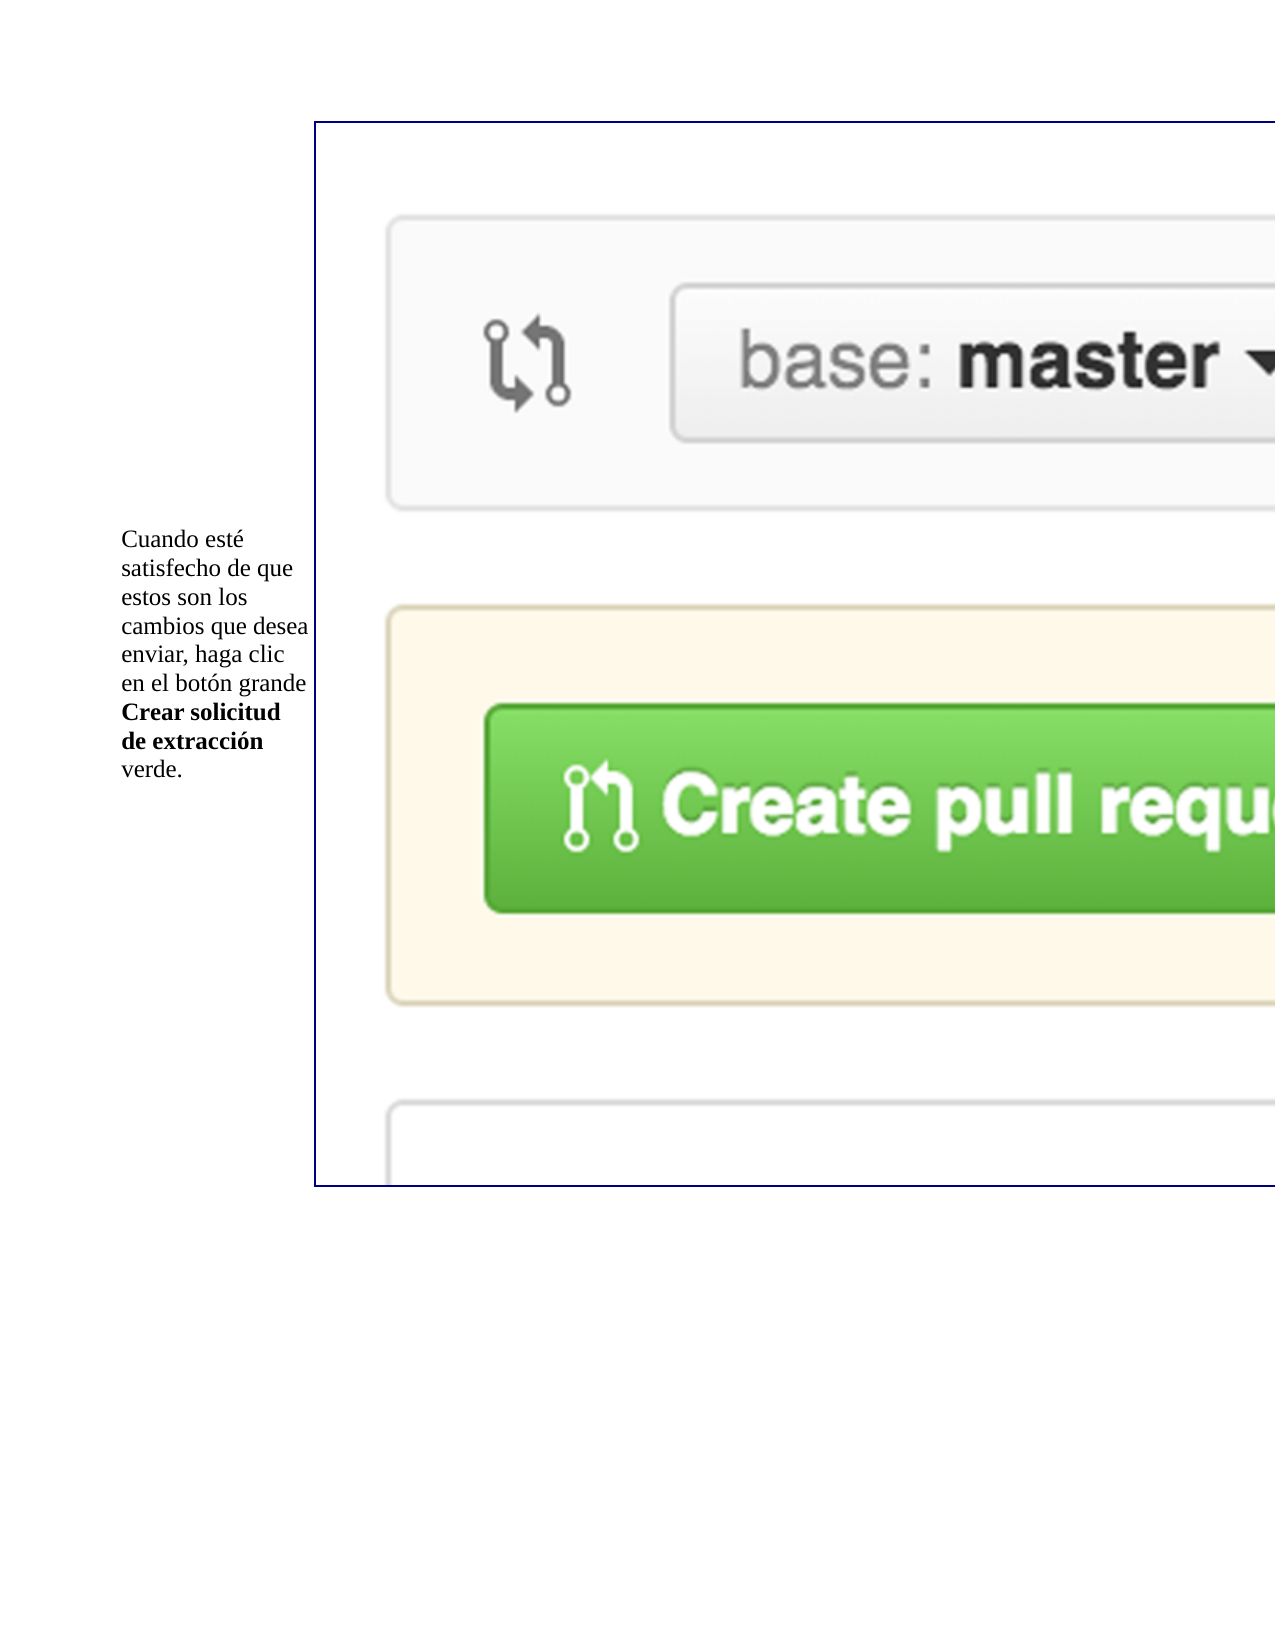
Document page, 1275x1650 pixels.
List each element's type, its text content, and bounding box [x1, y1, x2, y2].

table_cell Cuando esté satisfecho de que estos son los cambios que desea enviar, haga clic en el botón grande Crear solicitud de extracción verde. [118, 118, 311, 1189]
picture [316, 123, 1275, 1185]
table_cell [311, 118, 1275, 1189]
